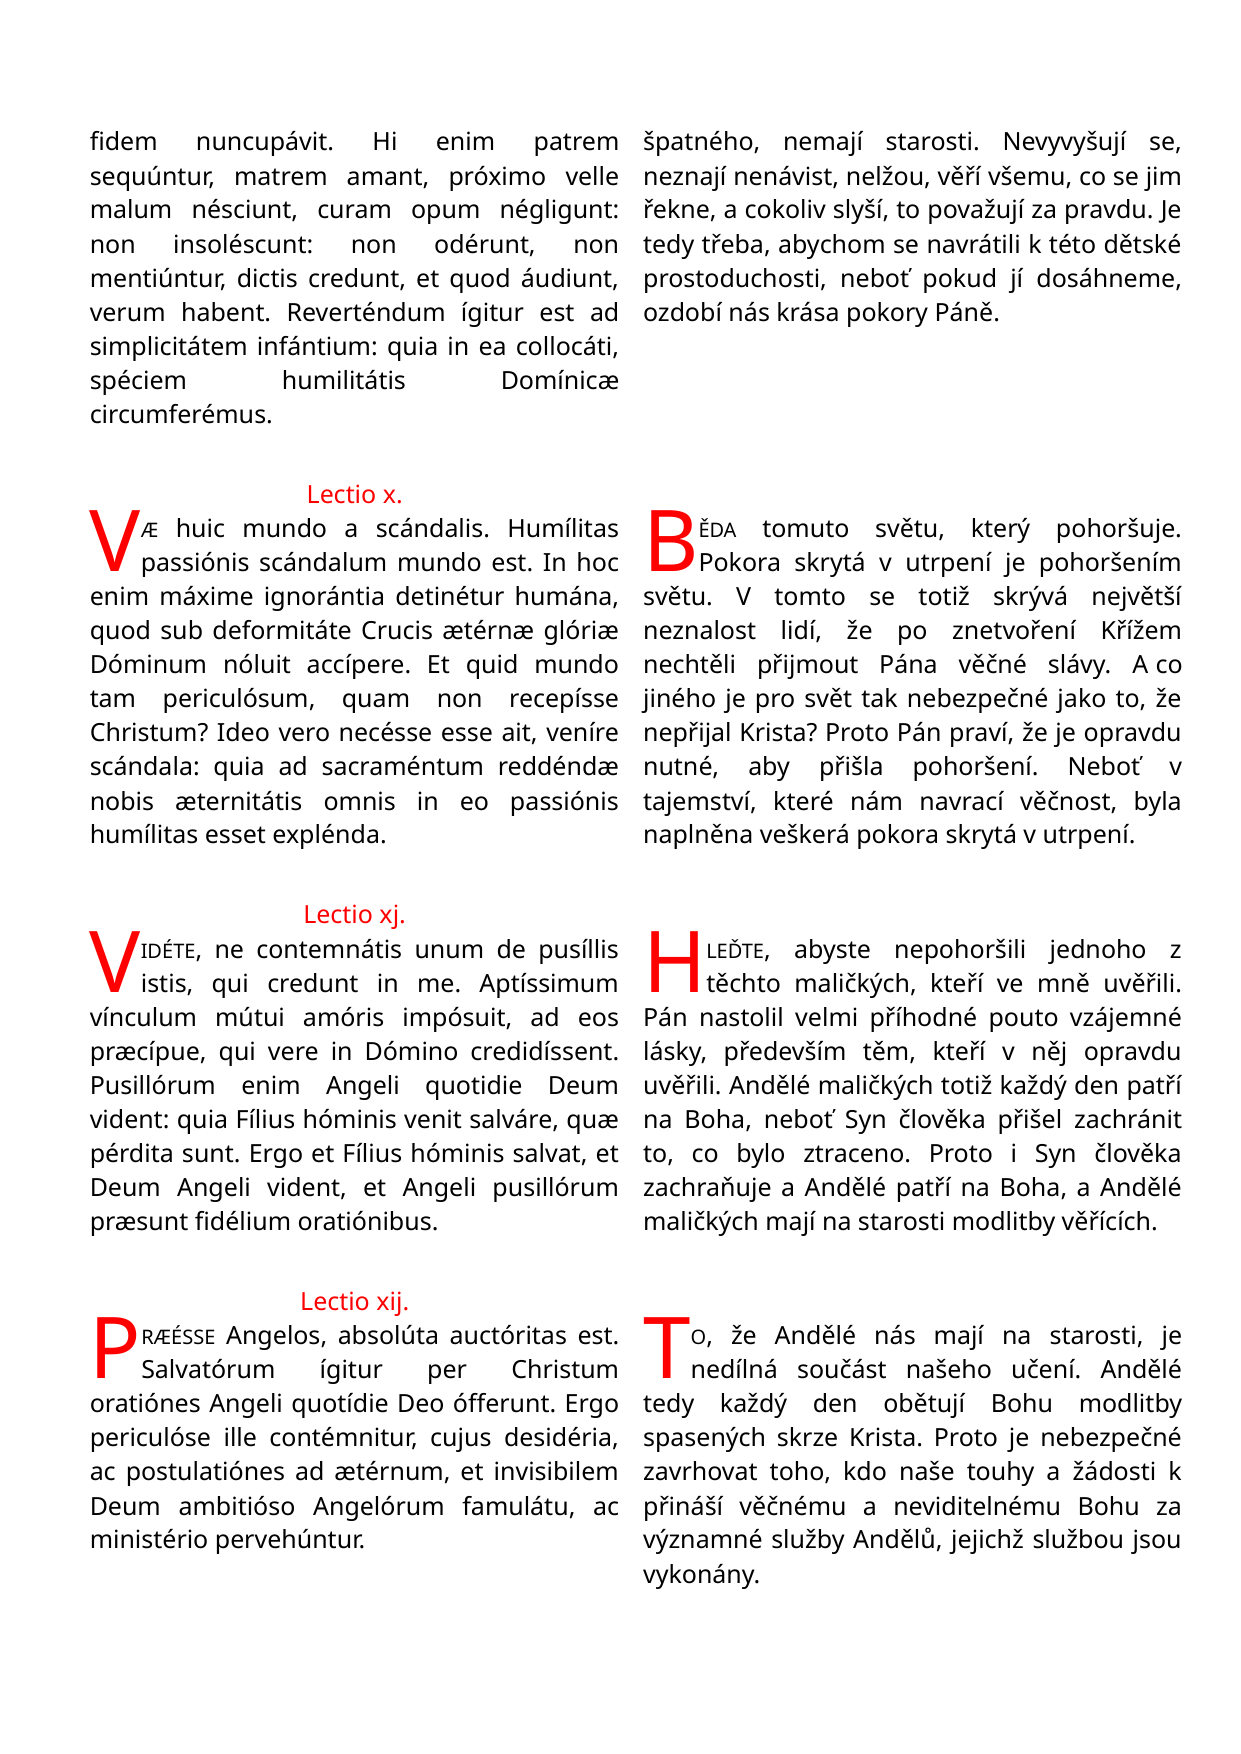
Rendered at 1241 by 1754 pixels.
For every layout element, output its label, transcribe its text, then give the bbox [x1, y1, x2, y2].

table_cell In III. Nocturno Léctio sancti Evangélii secúndum Matthæum. Lectio ix. Cap. 18. In illo témpore: Accessérunt discípuli ad Jesum, dicéntes: Quis, putas, major est in regno coelórum? Et réliqua. Homilía sancti Hilárii Epíscopi. Comment. in Matth. c. 18. post. init. Non nisi revérsos in natúram puerórum introíre regnum cœlórum Dóminus docet: id est, per simplicitátem puerílem vitia córporum nostrórum, animaeque revocánda. Púeros autem credéntes omnes per audiéntiæ fidem nuncupávit. Hi enim patrem sequúntur, matrem amant, próximo velle malum nésciunt, curam opum négligunt: non insoléscunt: non odérunt, non mentiúntur, dictis credunt, et quod áudiunt, verum habent. Reverténdum ígitur est ad simplicitátem infántium: quia in ea collocáti, spéciem humilitátis Domínicæ circumferémus. [78, 118, 631, 471]
table_cell Za onoho času přistoupili učedníci k Ježíšovi a řekli: „Koho považuješ za největšího v království nebeském?“ A ostatní. Pán učí, že nevejdeme do království nebeského, pokud se nenavrátíme do dětské přirozenosti, tedy že s dětskou prostoduchostí odmítneme své neřesti duše i těla. Také řekl, že děti poznávají vše, čemu věří, svým sluchem. Oni tedy následují otce, milují matku, neumí přát druhým něco špatného, nemají starosti. Nevyvyšují se, neznají nenávist, nelžou, věří všemu, co se jim řekne, a cokoliv slyší, to považují za pravdu. Je tedy třeba, abychom se navrátili k této dětské prostoduchosti, neboť pokud jí dosáhneme, ozdobí nás krása pokory Páně. [631, 118, 1194, 471]
table_cell Lectio xij. Præésse Angelos, absolúta auctóritas est. Salvatórum ígitur per Christum oratiónes Angeli quotídie Deo ófferunt. Ergo periculóse ille contémnitur, cujus desidéria, ac postulatiónes ad ætérnum, et invisibilem Deum ambitióso Angelórum famulátu, ac ministério pervehúntur. [78, 1278, 631, 1596]
table_cell Hleďte, abyste nepohoršili jednoho z těchto maličkých, kteří ve mně uvěřili. Pán nastolil velmi příhodné pouto vzájemné lásky, především těm, kteří v něj opravdu uvěřili. Andělé maličkých totiž každý den patří na Boha, neboť Syn člověka přišel zachránit to, co bylo ztraceno. Proto i Syn člověka zachraňuje a Andělé patří na Boha, a Andělé maličkých mají na starosti modlitby věřících. [631, 891, 1194, 1278]
table_cell Lectio x. Væ huic mundo a scándalis. Humílitas passiónis scándalum mundo est. In hoc enim máxime ignorántia detinétur humána, quod sub deformitáte Crucis ætérnæ glóriæ Dóminum nóluit accípere. Et quid mundo tam periculósum, quam non recepísse Christum? Ideo vero necésse esse ait, veníre scándala: quia ad sacraméntum reddéndæ nobis æternitátis omnis in eo passiónis humílitas esset explénda. [78, 471, 631, 891]
table_cell To, že Andělé nás mají na starosti, je nedílná součást našeho učení. Andělé tedy každý den obětují Bohu modlitby spasených skrze Krista. Proto je nebezpečné zavrhovat toho, kdo naše touhy a žádosti k přináší věčnému a neviditelnému Bohu za významné služby Andělů, jejichž službou jsou vykonány. [631, 1278, 1194, 1596]
table_cell Běda tomuto světu, který pohoršuje. Pokora skrytá v utrpení je pohoršením světu. V tomto se totiž skrývá největší neznalost lidí, že po znetvoření Křížem nechtěli přijmout Pána věčné slávy. A co jiného je pro svět tak nebezpečné jako to, že nepřijal Krista? Proto Pán praví, že je opravdu nutné, aby přišla pohoršení. Neboť v tajemství, které nám navrací věčnost, byla naplněna veškerá pokora skrytá v utrpení. [631, 471, 1194, 891]
table_cell Lectio xj. Vidéte, ne contemnátis unum de pusíllis istis, qui credunt in me. Aptíssimum vínculum mútui amóris impósuit, ad eos præcípue, qui vere in Dómino credidíssent. Pusillórum enim Angeli quotidie Deum vident: quia Fílius hóminis venit salváre, quæ pérdita sunt. Ergo et Fílius hóminis salvat, et Deum Angeli vident, et Angeli pusillórum præsunt fidélium oratiónibus. [78, 891, 631, 1278]
